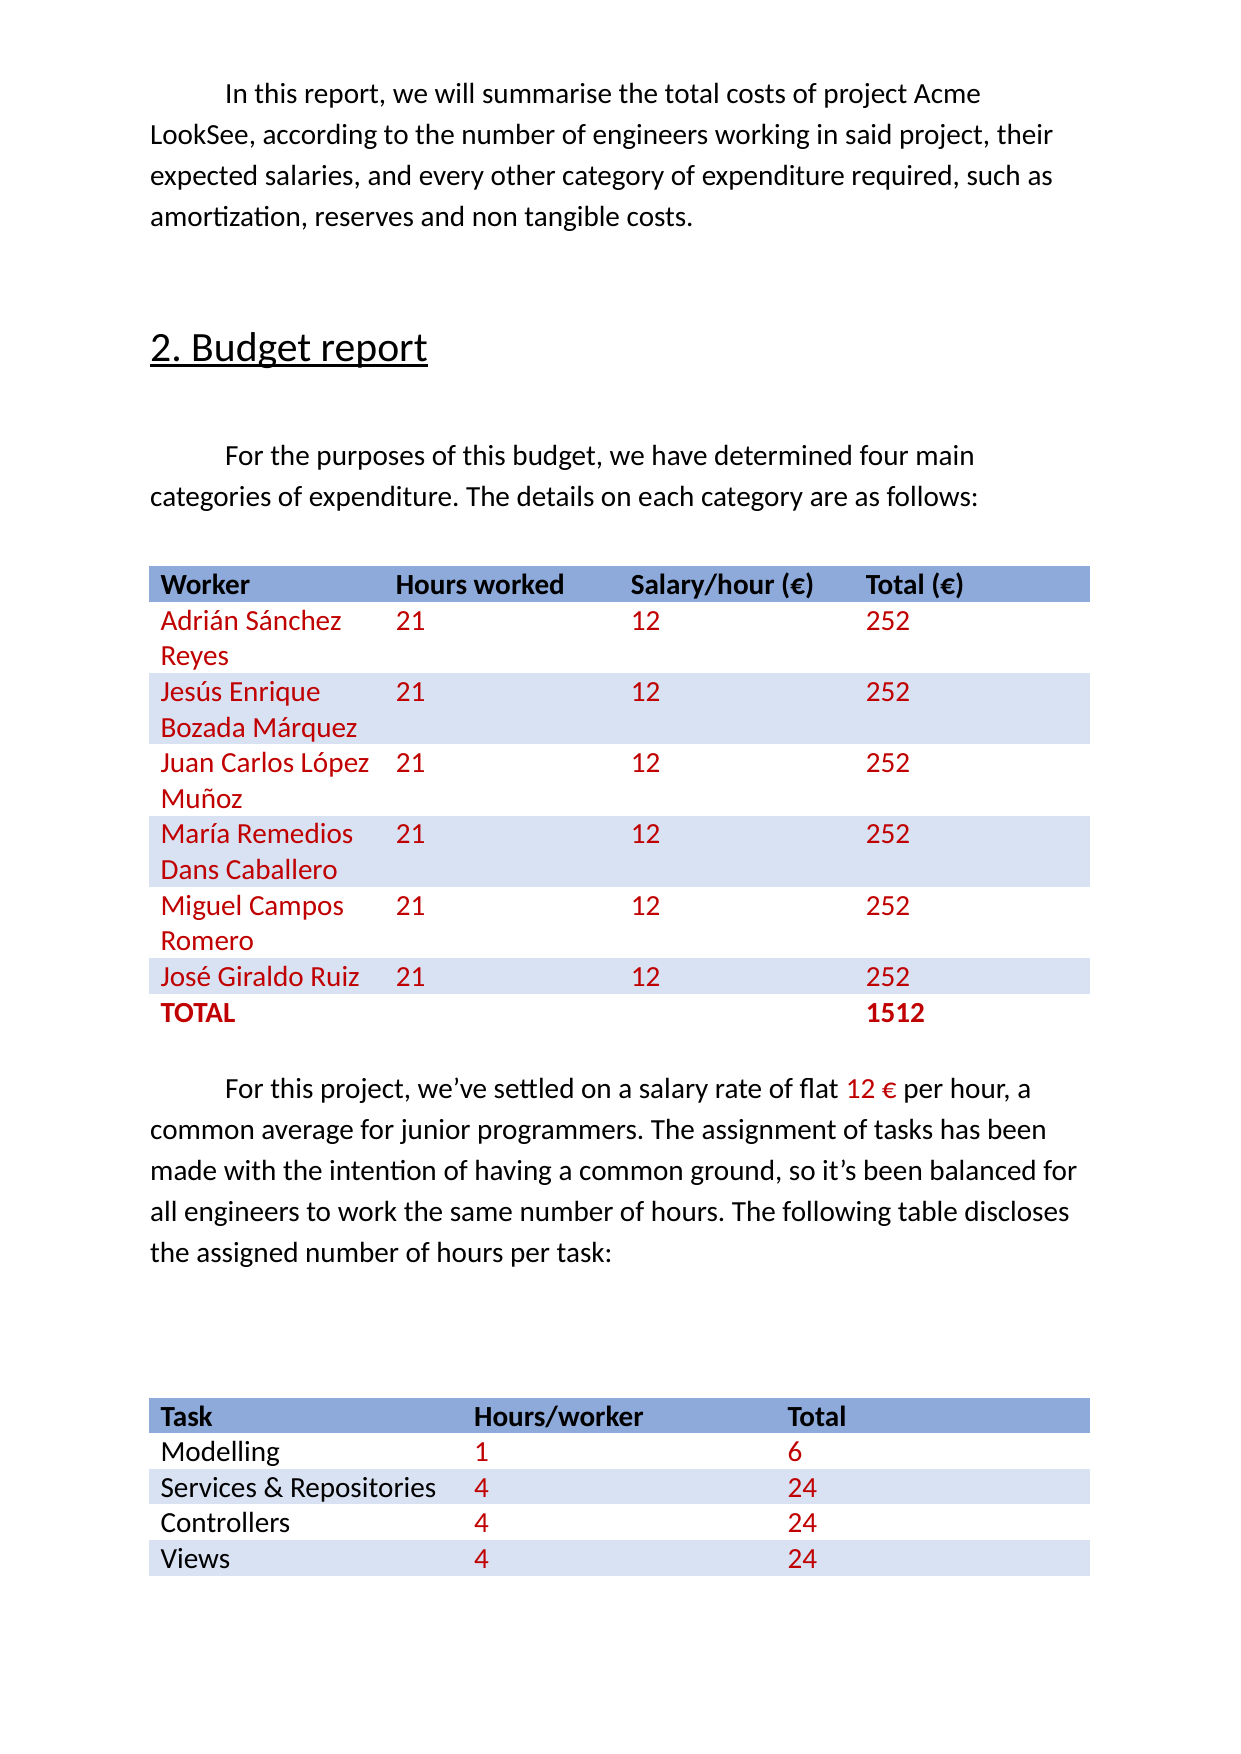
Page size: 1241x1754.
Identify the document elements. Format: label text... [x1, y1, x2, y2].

table_cell 252 [854, 602, 1090, 673]
table_cell 24 [776, 1469, 1090, 1504]
text For this project, we’ve settled on a salary rate of flat 12 € per hour, a common average for junior programmers. The assignment of tasks has been made with the intention of having a common ground, so it’s been balanced for all engineers to work the same number of hours. The following table discloses the assigned number of hours per task: [150, 1070, 1090, 1269]
table_cell 24 [776, 1540, 1090, 1576]
table_cell 252 [854, 887, 1090, 958]
table_cell 252 [854, 673, 1090, 744]
table_header Total (€) [854, 566, 1090, 602]
table_header Total [776, 1398, 1090, 1433]
table_header Hours worked [384, 566, 619, 602]
table_cell 4 [463, 1469, 776, 1504]
table_cell 4 [463, 1505, 776, 1540]
table_cell 252 [854, 816, 1090, 887]
text In this report, we will summarise the total costs of project Acme LookSee, according to the number of engineers working in said project, their expected salaries, and every other category of expenditure required, such as amortization, reserves and non tangible costs. [150, 75, 1090, 233]
table_cell 1512 [854, 994, 1090, 1029]
table_cell Adrián Sánchez Reyes [149, 602, 384, 673]
table_cell Modelling [149, 1433, 463, 1469]
table_cell 21 [384, 744, 619, 816]
table_cell 12 [619, 744, 854, 816]
table_cell 252 [854, 744, 1090, 816]
table_cell Jesús Enrique Bozada Márquez [149, 673, 384, 744]
table_cell 21 [384, 958, 619, 994]
table_cell Juan Carlos López Muñoz [149, 744, 384, 816]
table_cell Miguel Campos Romero [149, 887, 384, 958]
table_cell 252 [854, 958, 1090, 994]
table_cell 6 [776, 1433, 1090, 1469]
table_header Hours/worker [463, 1398, 776, 1433]
text 2. Budget report [150, 321, 1090, 371]
table_cell TOTAL [149, 994, 384, 1029]
table_cell 4 [463, 1540, 776, 1576]
table_cell Controllers [149, 1505, 463, 1540]
text For the purposes of this budget, we have determined four main categories of expenditure. The details on each category are as follows: [150, 437, 1090, 514]
table_cell 21 [384, 816, 619, 887]
table_cell 21 [384, 887, 619, 958]
table_header Task [149, 1398, 463, 1433]
table_header Salary/hour (€) [619, 566, 854, 602]
table_cell 12 [619, 816, 854, 887]
table_cell 1 [463, 1433, 776, 1469]
table_cell Views [149, 1540, 463, 1576]
table_cell María Remedios Dans Caballero [149, 816, 384, 887]
table_cell Services & Repositories [149, 1469, 463, 1504]
table_header Worker [149, 566, 384, 602]
table_cell José Giraldo Ruiz [149, 958, 384, 994]
table_cell [619, 994, 854, 1029]
table_cell 12 [619, 958, 854, 994]
table_cell 21 [384, 673, 619, 744]
table_cell [384, 994, 619, 1029]
table_cell 21 [384, 602, 619, 673]
table_cell 12 [619, 673, 854, 744]
table_cell 12 [619, 602, 854, 673]
table_cell 12 [619, 887, 854, 958]
table_cell 24 [776, 1505, 1090, 1540]
